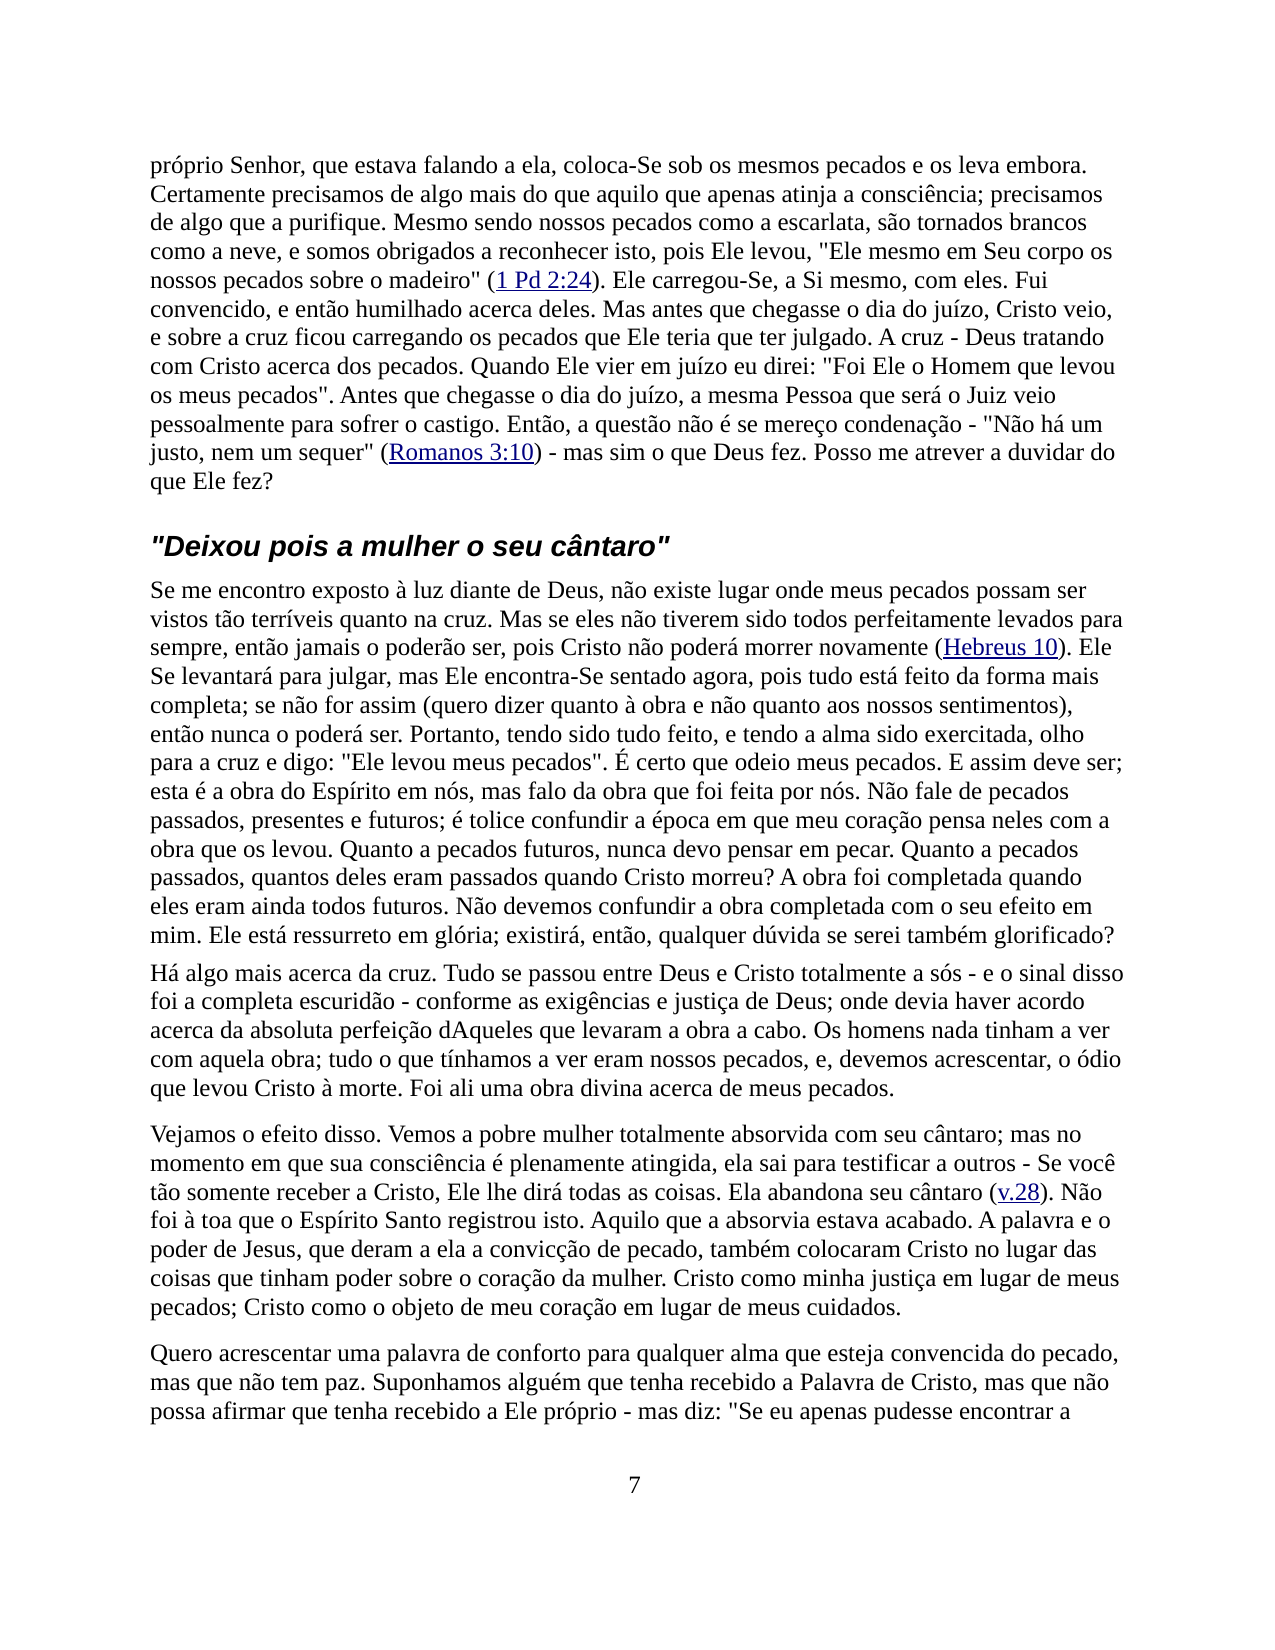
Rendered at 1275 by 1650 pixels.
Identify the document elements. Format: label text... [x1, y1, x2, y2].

text próprio Senhor, que estava falando a ela, coloca-Se sob os mesmos pecados e os leva embora. Certamente precisamos de algo mais do que aquilo que apenas atinja a consciência; precisamos de algo que a purifique. Mesmo sendo nossos pecados como a escarlata, são tornados brancos como a neve, e somos obrigados a reconhecer isto, pois Ele levou, "Ele mesmo em Seu corpo os nossos pecados sobre o madeiro" (1 Pd 2:24). Ele carregou-Se, a Si mesmo, com eles. Fui convencido, e então humilhado acerca deles. Mas antes que chegasse o dia do juízo, Cristo veio, e sobre a cruz ficou carregando os pecados que Ele teria que ter julgado. A cruz - Deus tratando com Cristo acerca dos pecados. Quando Ele vier em juízo eu direi: "Foi Ele o Homem que levou os meus pecados". Antes que chegasse o dia do juízo, a mesma Pessoa que será o Juiz veio pessoalmente para sofrer o castigo. Então, a questão não é se mereço condenação - "Não há um justo, nem um sequer" (Romanos 3:10) - mas sim o que Deus fez. Posso me atrever a duvidar do que Ele fez? [150, 150, 1125, 495]
text Se me encontro exposto à luz diante de Deus, não existe lugar onde meus pecados possam ser vistos tão terríveis quanto na cruz. Mas se eles não tiverem sido todos perfeitamente levados para sempre, então jamais o poderão ser, pois Cristo não poderá morrer novamente (Hebreus 10). Ele Se levantará para julgar, mas Ele encontra-Se sentado agora, pois tudo está feito da forma mais completa; se não for assim (quero dizer quanto à obra e não quanto aos nossos sentimentos), então nunca o poderá ser. Portanto, tendo sido tudo feito, e tendo a alma sido exercitada, olho para a cruz e digo: "Ele levou meus pecados". É certo que odeio meus pecados. E assim deve ser; esta é a obra do Espírito em nós, mas falo da obra que foi feita por nós. Não fale de pecados passados, presentes e futuros; é tolice confundir a época em que meu coração pensa neles com a obra que os levou. Quanto a pecados futuros, nunca devo pensar em pecar. Quanto a pecados passados, quantos deles eram passados quando Cristo morreu? A obra foi completada quando eles eram ainda todos futuros. Não devemos confundir a obra completada com o seu efeito em mim. Ele está ressurreto em glória; existirá, então, qualquer dúvida se serei também glorificado? [150, 575, 1125, 949]
text Há algo mais acerca da cruz. Tudo se passou entre Deus e Cristo totalmente a sós - e o sinal disso foi a completa escuridão - conforme as exigências e justiça de Deus; onde devia haver acordo acerca da absoluta perfeição dAqueles que levaram a obra a cabo. Os homens nada tinham a ver com aquela obra; tudo o que tínhamos a ver eram nossos pecados, e, devemos acrescentar, o ódio que levou Cristo à morte. Foi ali uma obra divina acerca de meus pecados. [150, 958, 1125, 1101]
text Vejamos o efeito disso. Vemos a pobre mulher totalmente absorvida com seu cântaro; mas no momento em que sua consciência é plenamente atingida, ela sai para testificar a outros - Se você tão somente receber a Cristo, Ele lhe dirá todas as coisas. Ela abandona seu cântaro (v.28). Não foi à toa que o Espírito Santo registrou isto. Aquilo que a absorvia estava acabado. A palavra e o poder de Jesus, que deram a ela a convicção de pecado, também colocaram Cristo no lugar das coisas que tinham poder sobre o coração da mulher. Cristo como minha justiça em lugar de meus pecados; Cristo como o objeto de meu coração em lugar de meus cuidados. [150, 1119, 1125, 1321]
text Quero acrescentar uma palavra de conforto para qualquer alma que esteja convencida do pecado, mas que não tem paz. Suponhamos alguém que tenha recebido a Palavra de Cristo, mas que não possa afirmar que tenha recebido a Ele próprio - mas diz: "Se eu apenas pudesse encontrar a [150, 1338, 1125, 1425]
subtitle "Deixou pois a mulher o seu cântaro" [150, 529, 1125, 562]
